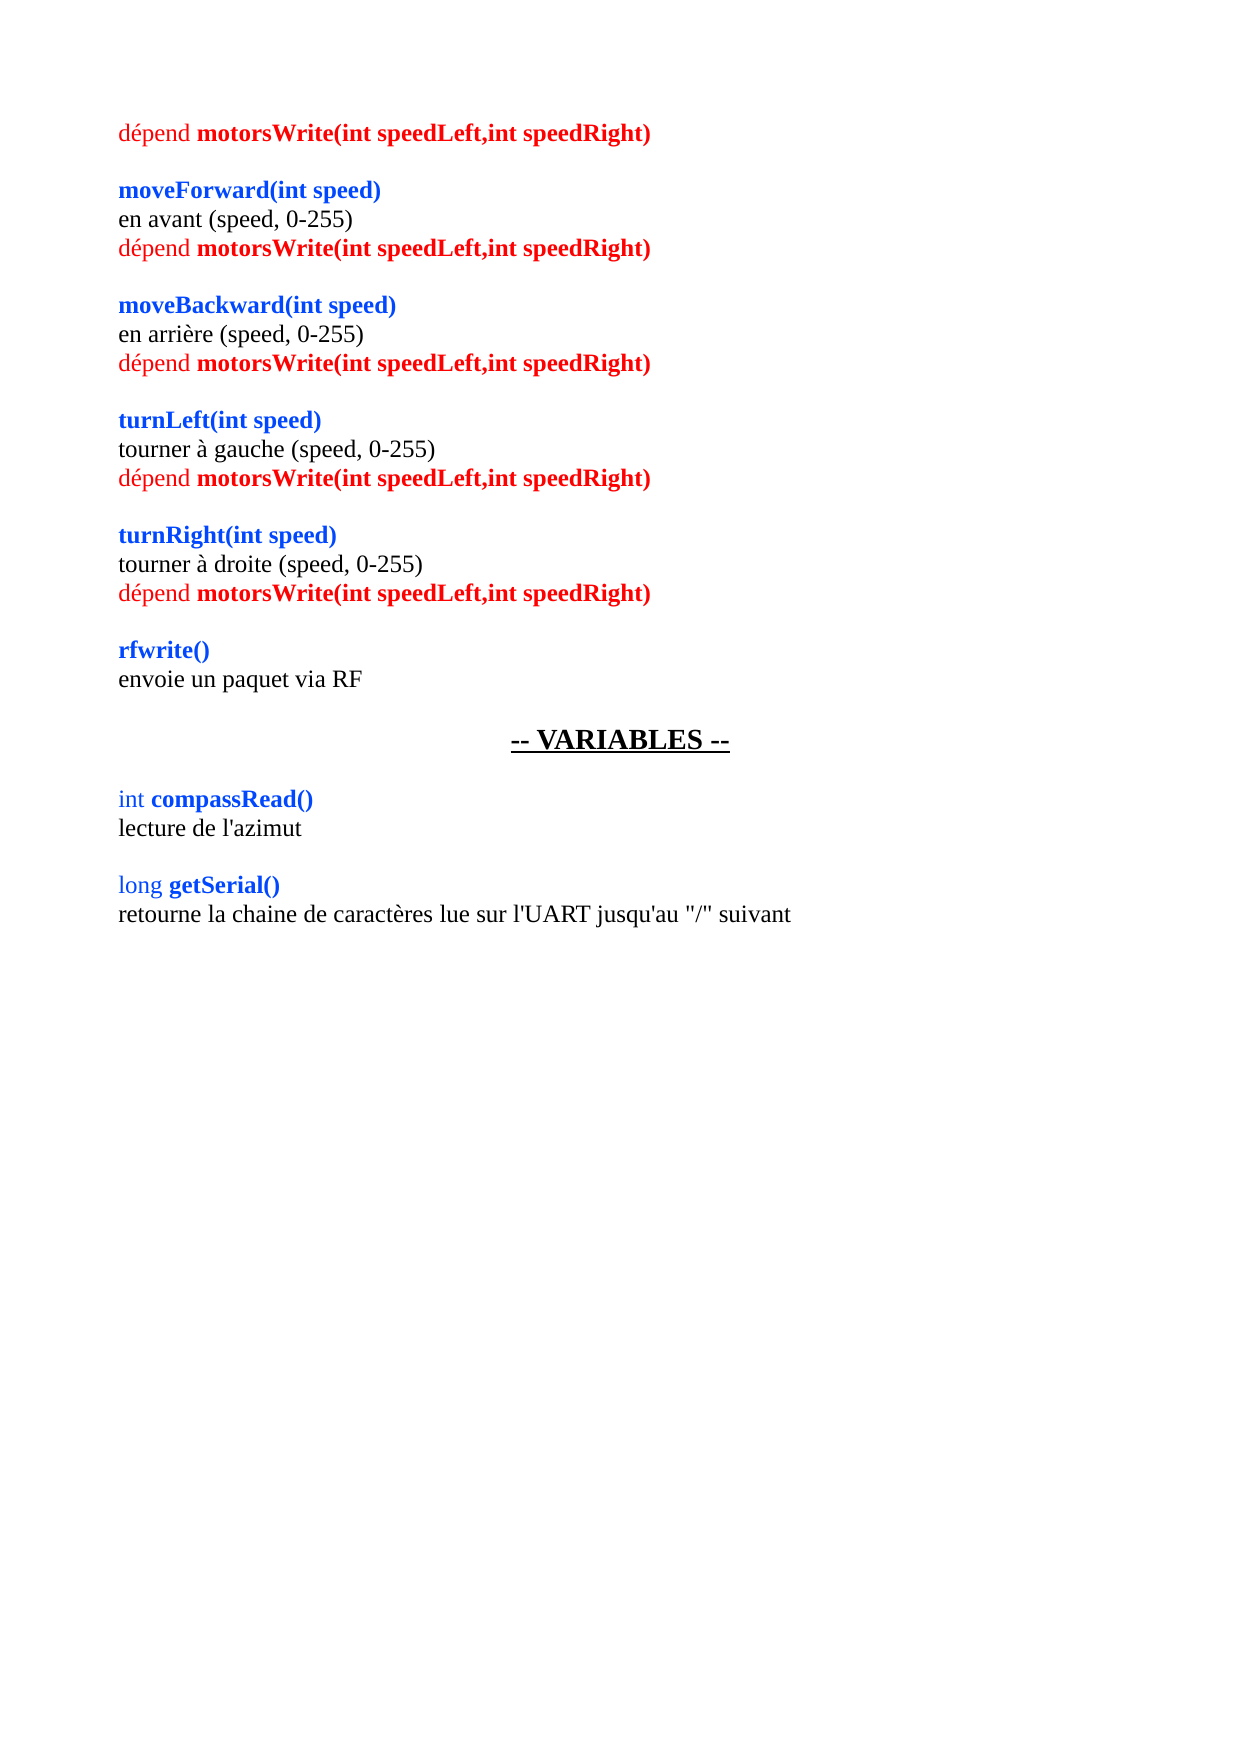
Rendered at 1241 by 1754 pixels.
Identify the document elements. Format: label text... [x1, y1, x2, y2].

text moveForward(int speed) [118, 176, 1122, 204]
text dépend motorsWrite(int speedLeft,int speedRight) [118, 348, 1122, 377]
text en arrière (speed, 0-255) [118, 319, 1122, 348]
text rfwrite() [118, 636, 1122, 664]
text dépend motorsWrite(int speedLeft,int speedRight) [118, 463, 1122, 492]
text moveBackward(int speed) [118, 291, 1122, 319]
text int compassRead() [118, 784, 1122, 813]
text turnLeft(int speed) [118, 406, 1122, 434]
text envoie un paquet via RF [118, 664, 1122, 693]
text retourne la chaine de caractères lue sur l'UART jusqu'au "/" suivant [118, 899, 1122, 928]
text tourner à gauche (speed, 0-255) [118, 434, 1122, 463]
text turnRight(int speed) [118, 521, 1122, 549]
text dépend motorsWrite(int speedLeft,int speedRight) [118, 118, 1122, 147]
text long getSerial() [118, 870, 1122, 899]
text tourner à droite (speed, 0-255) [118, 549, 1122, 578]
text dépend motorsWrite(int speedLeft,int speedRight) [118, 578, 1122, 607]
text lecture de l'azimut [118, 813, 1122, 842]
text dépend motorsWrite(int speedLeft,int speedRight) [118, 233, 1122, 262]
text -- VARIABLES -- [118, 722, 1122, 755]
text en avant (speed, 0-255) [118, 204, 1122, 233]
